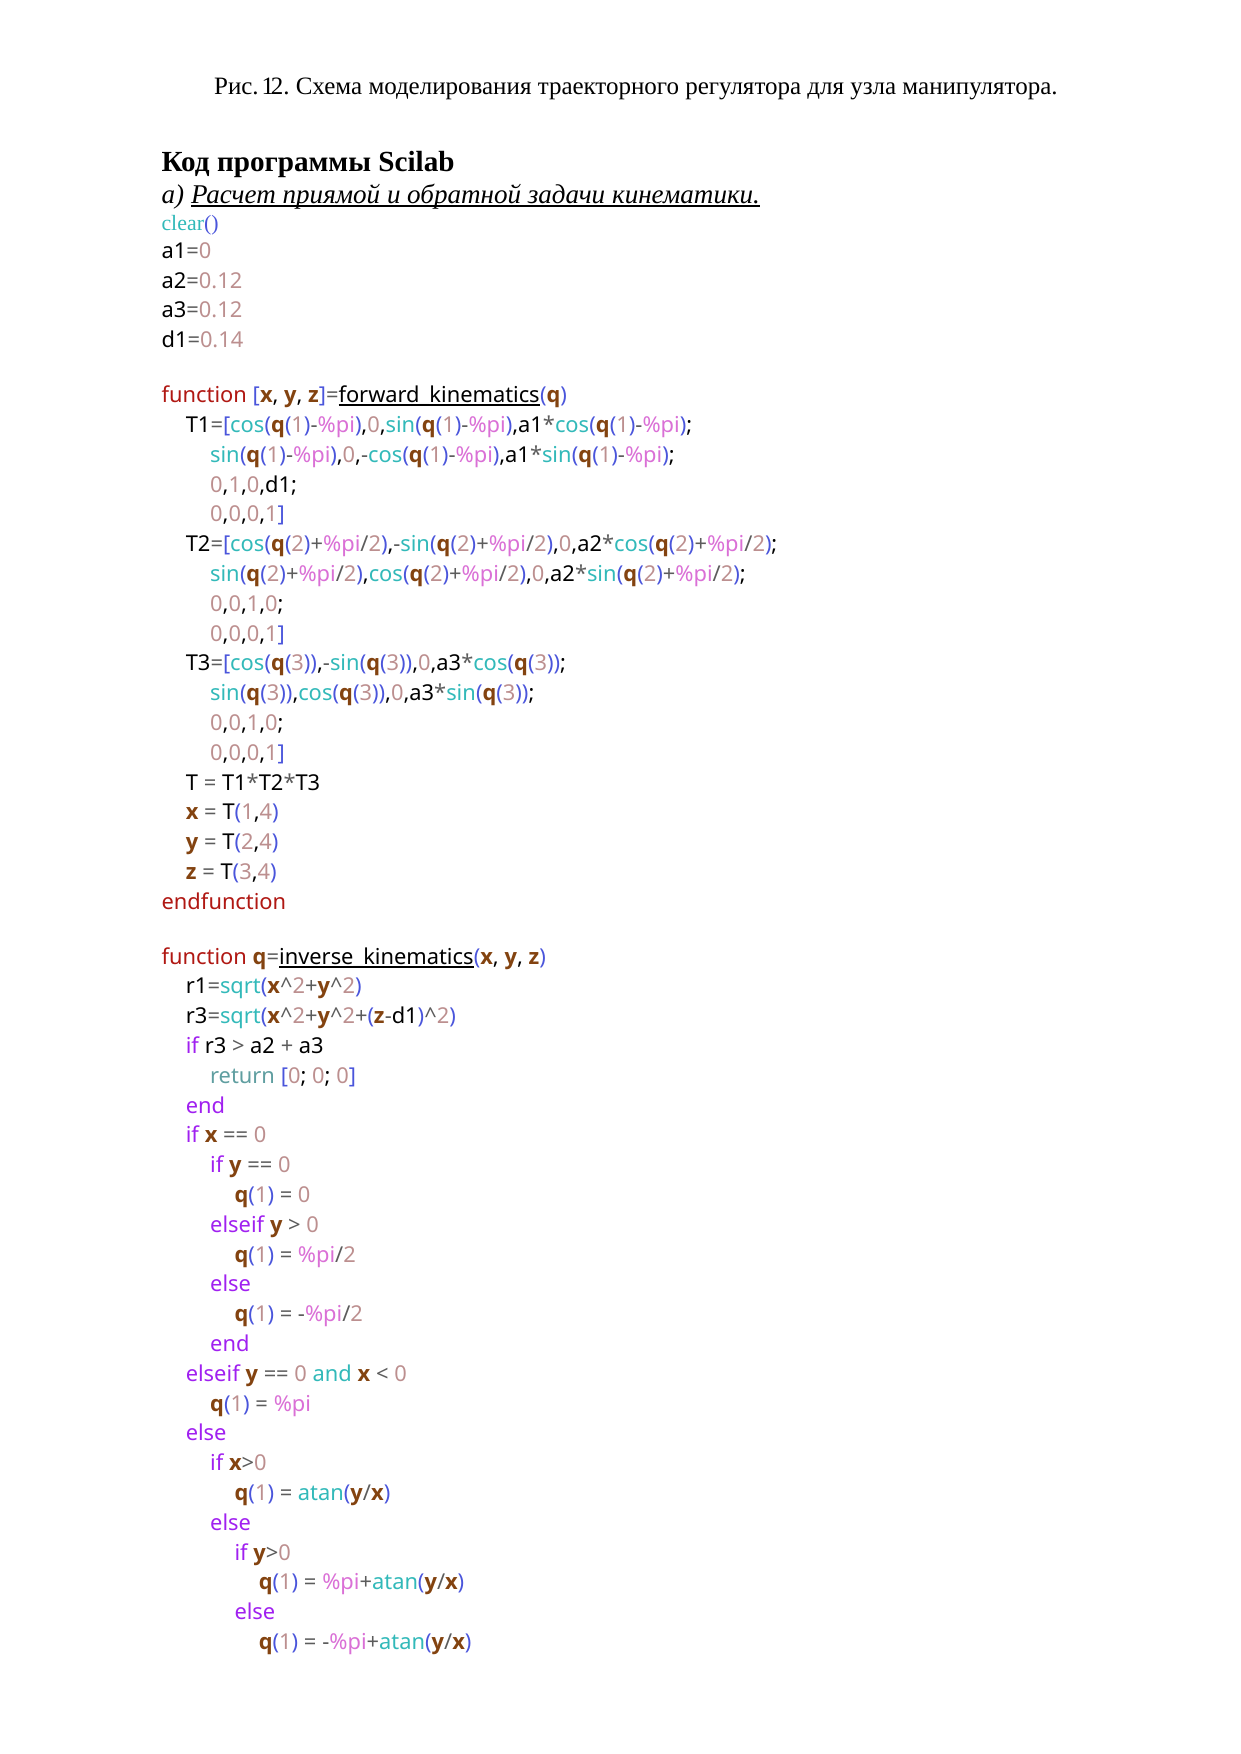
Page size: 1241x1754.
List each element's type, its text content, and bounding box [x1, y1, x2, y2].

text else [161, 1417, 1194, 1447]
text sin(q(1)-%pi),0,-cos(q(1)-%pi),a1*sin(q(1)-%pi); [161, 439, 1194, 468]
text 0,0,1,0; [161, 588, 1194, 617]
text function q=inverse_kinematics(x, y, z) [161, 941, 1194, 970]
text 0,1,0,d1; [161, 468, 1194, 498]
text q(1) = -%pi/2 [161, 1298, 1194, 1328]
text q(1) = -%pi+atan(y/x) [161, 1626, 1194, 1656]
text T2=[cos(q(2)+%pi/2),-sin(q(2)+%pi/2),0,a2*cos(q(2)+%pi/2); [161, 528, 1194, 558]
text 0,0,0,1] [161, 498, 1194, 528]
text a2=0.12 [161, 264, 1194, 294]
text r3=sqrt(x^2+y^2+(z-d1)^2) [161, 1000, 1194, 1030]
text d1=0.14 [161, 324, 1194, 354]
text else [161, 1507, 1194, 1536]
text else [161, 1268, 1194, 1298]
text endfunction [161, 886, 1194, 915]
text end [161, 1328, 1194, 1358]
text function [x, y, z]=forward_kinematics(q) [161, 379, 1194, 409]
text Код программы Scilab [161, 144, 1194, 178]
text а) Расчет приямой и обратной задачи кинематики. [161, 178, 1194, 209]
text q(1) = %pi [161, 1387, 1194, 1417]
text q(1) = %pi+atan(y/x) [161, 1566, 1194, 1596]
text q(1) = atan(y/x) [161, 1477, 1194, 1507]
text r1=sqrt(x^2+y^2) [161, 970, 1194, 1000]
text elseif y > 0 [161, 1209, 1194, 1238]
text sin(q(2)+%pi/2),cos(q(2)+%pi/2),0,a2*sin(q(2)+%pi/2); [161, 558, 1194, 588]
text z = T(3,4) [161, 856, 1194, 886]
text a1=0 [161, 235, 1194, 264]
text if x == 0 [161, 1119, 1194, 1149]
text sin(q(3)),cos(q(3)),0,a3*sin(q(3)); [161, 677, 1194, 707]
text x = T(1,4) [161, 796, 1194, 826]
text 0,0,1,0; [161, 707, 1194, 737]
text clear() [161, 209, 1194, 235]
text a3=0.12 [161, 294, 1194, 324]
text T1=[cos(q(1)-%pi),0,sin(q(1)-%pi),a1*cos(q(1)-%pi); [161, 409, 1194, 439]
text y = T(2,4) [161, 826, 1194, 856]
text Рис. 12. Схема моделирования траекторного регулятора для узла манипулятора. [77, 71, 1194, 99]
text if r3 > a2 + a3 [161, 1030, 1194, 1060]
text elseif y == 0 and x < 0 [161, 1358, 1194, 1387]
text if x>0 [161, 1447, 1194, 1477]
text T = T1*T2*T3 [161, 766, 1194, 796]
text if y>0 [161, 1536, 1194, 1566]
text if y == 0 [161, 1149, 1194, 1179]
text q(1) = 0 [161, 1179, 1194, 1209]
text 0,0,0,1] [161, 737, 1194, 766]
text 0,0,0,1] [161, 617, 1194, 647]
text return [0; 0; 0] [161, 1060, 1194, 1089]
text end [161, 1089, 1194, 1119]
text T3=[cos(q(3)),-sin(q(3)),0,a3*cos(q(3)); [161, 647, 1194, 677]
text q(1) = %pi/2 [161, 1238, 1194, 1268]
text else [161, 1596, 1194, 1626]
